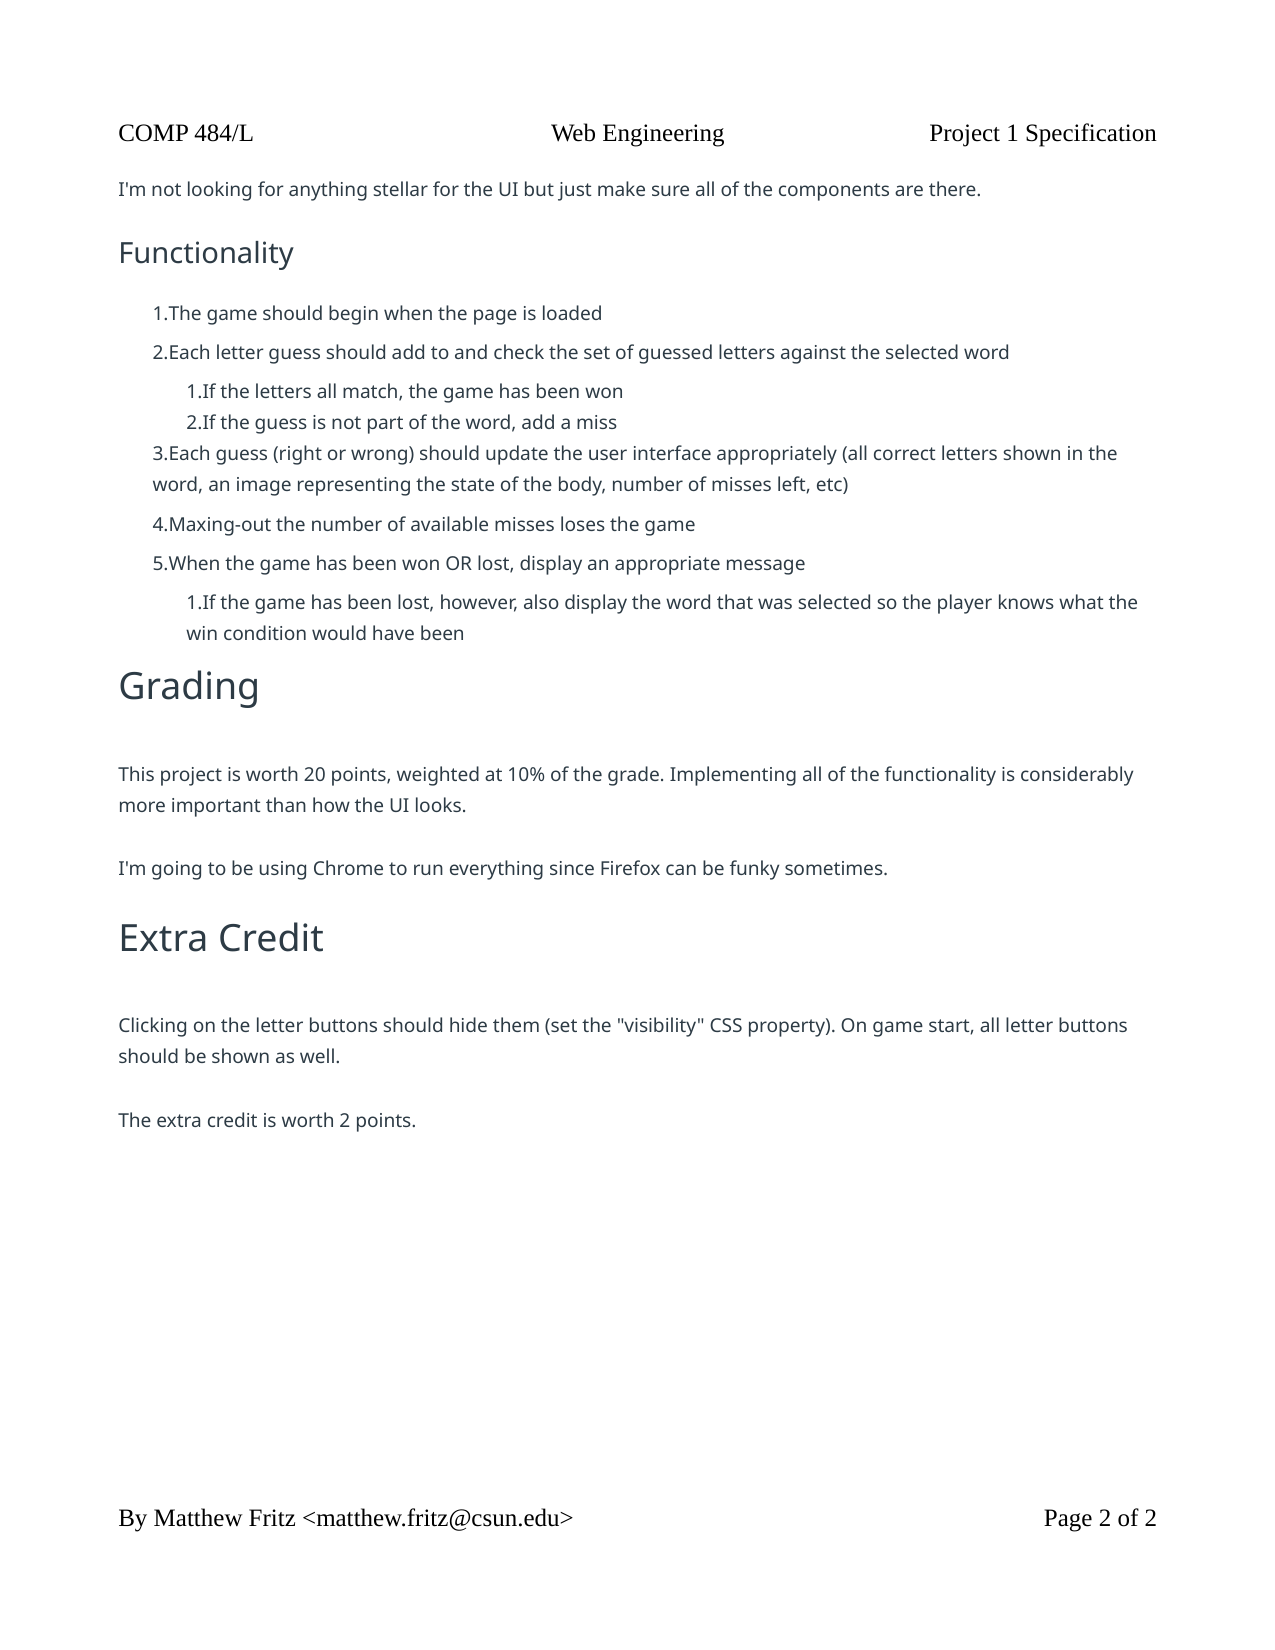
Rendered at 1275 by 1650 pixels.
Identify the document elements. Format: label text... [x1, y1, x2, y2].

list If the guess is not part of the word, add a miss [118, 409, 1157, 435]
text This project is worth 20 points, weighted at 10% of the grade. Implementing all of the functionality is considerably more important than how the UI looks. [118, 761, 1157, 818]
list If the letters all match, the game has been won [118, 378, 1157, 404]
list Each letter guess should add to and check the set of guessed letters against the selected word [118, 339, 1157, 365]
list Maxing-out the number of available misses loses the game [118, 511, 1157, 537]
subtitle Functionality [118, 232, 1157, 272]
list The game should begin when the page is loaded [118, 300, 1157, 326]
list When the game has been won OR lost, display an appropriate message [118, 550, 1157, 576]
text I'm not looking for anything stellar for the UI but just make sure all of the components are there. [118, 176, 1157, 202]
list If the game has been lost, however, also display the word that was selected so the player knows what the win condition would have been [118, 589, 1157, 646]
text I'm going to be using Chrome to run everything since Firefox can be funky sometimes. [118, 855, 1157, 881]
subtitle Grading [118, 659, 1157, 711]
text Clicking on the letter buttons should hide them (set the "visibility" CSS property). On game start, all letter buttons should be shown as well. [118, 1012, 1157, 1069]
text The extra credit is worth 2 points. [118, 1107, 1157, 1133]
list Each guess (right or wrong) should update the user interface appropriately (all correct letters shown in the word, an image representing the state of the body, number of misses left, etc) [118, 440, 1157, 497]
subtitle Extra Credit [118, 911, 1157, 962]
